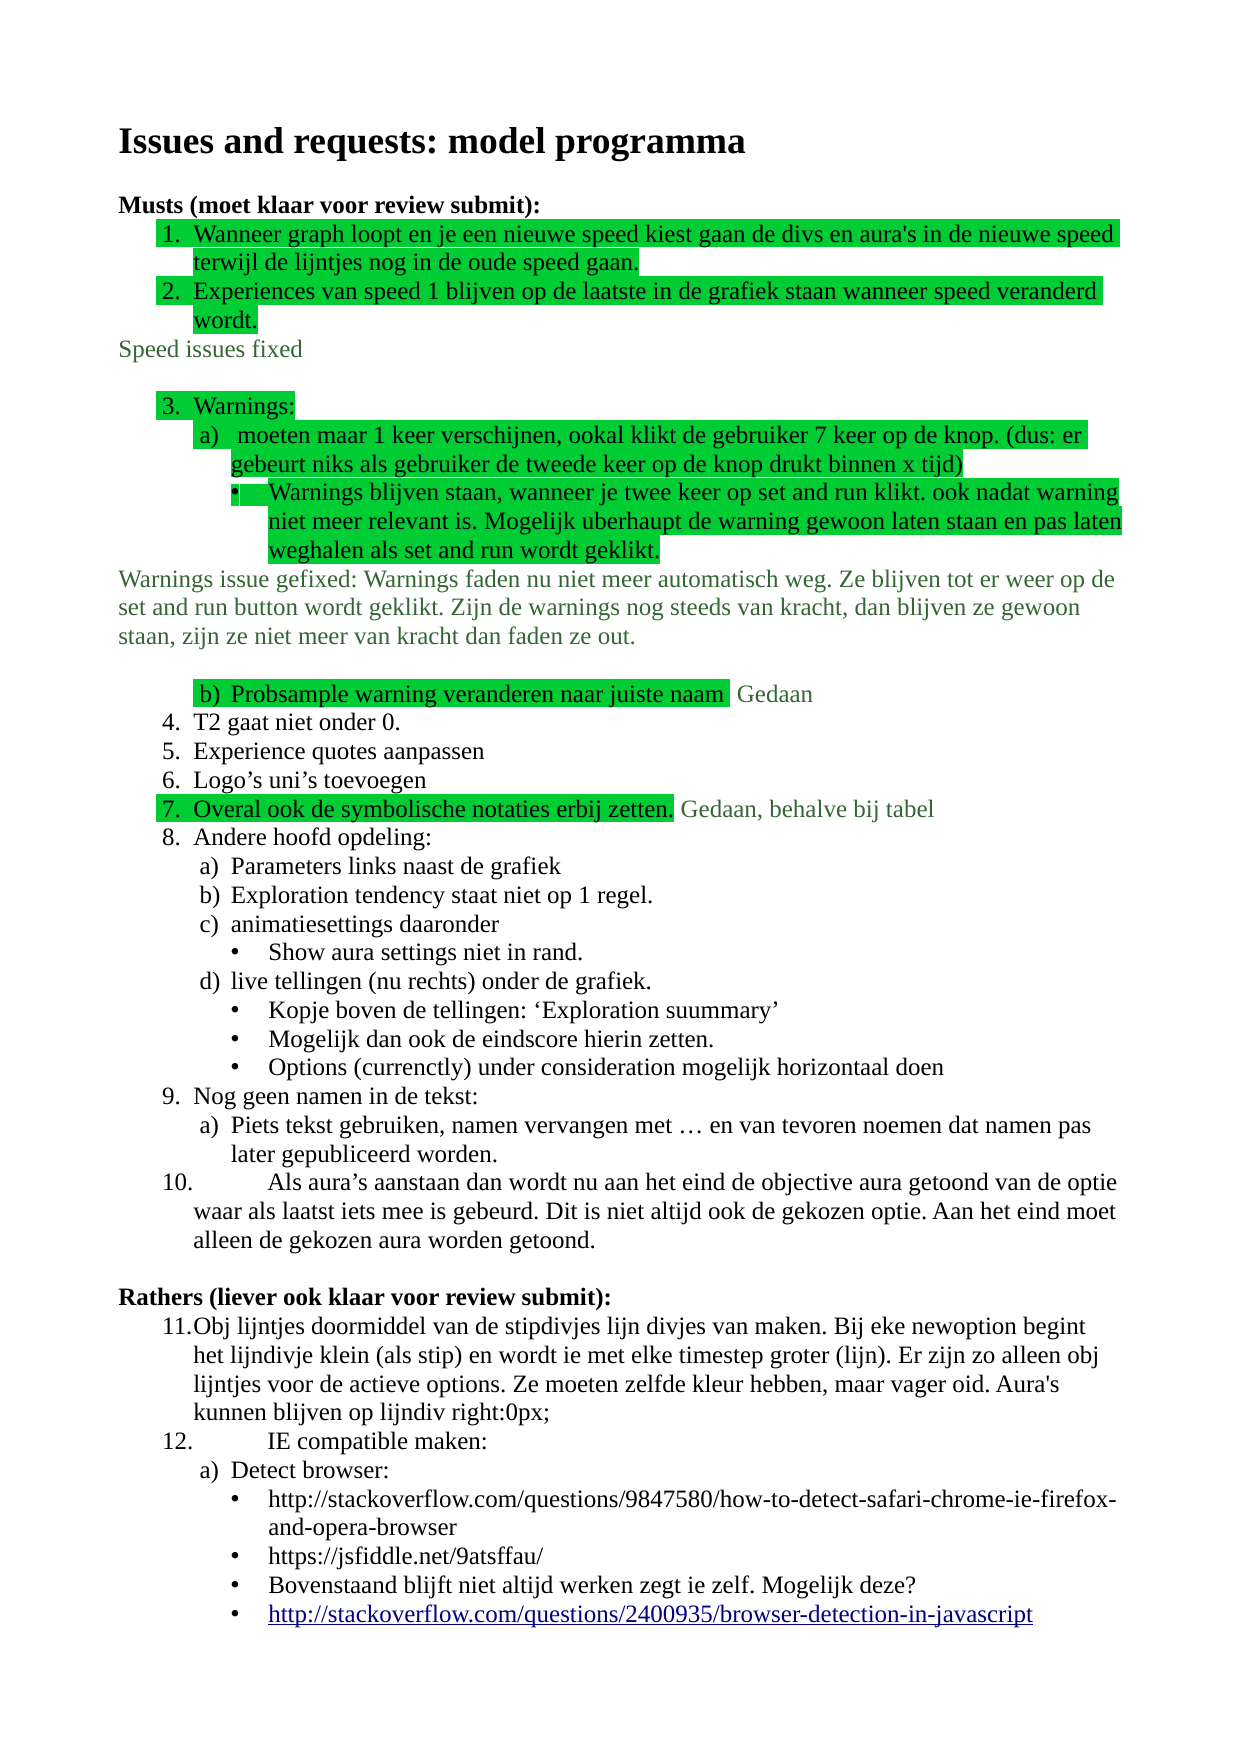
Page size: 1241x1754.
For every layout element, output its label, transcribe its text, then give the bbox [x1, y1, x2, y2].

list https://jsfiddle.net/9atsffau/ [231, 1541, 1122, 1570]
list Warnings: [156, 391, 1122, 420]
list live tellingen (nu rechts) onder de grafiek. [193, 966, 1122, 995]
list Piets tekst gebruiken, namen vervangen met … en van tevoren noemen dat namen pas later gepubliceerd worden. [193, 1110, 1122, 1167]
list http://stackoverflow.com/questions/2400935/browser-detection-in-javascript [231, 1599, 1122, 1627]
list http://stackoverflow.com/questions/9847580/how-to-detect-safari-chrome-ie-firefox-and-opera-browser [231, 1484, 1122, 1541]
list Probsample warning veranderen naar juiste naam Gedaan [193, 679, 1122, 707]
list Bovenstaand blijft niet altijd werken zegt ie zelf. Mogelijk deze? [231, 1570, 1122, 1599]
text Musts (moet klaar voor review submit): [118, 190, 1122, 219]
list Wanneer graph loopt en je een nieuwe speed kiest gaan de divs en aura's in de nieuwe speed terwijl de lijntjes nog in de oude speed gaan. [156, 219, 1122, 276]
list Experiences van speed 1 blijven op de laatste in de grafiek staan wanneer speed veranderd wordt. [156, 276, 1122, 334]
list Options (currenctly) under consideration mogelijk horizontaal doen [231, 1052, 1122, 1081]
list Obj lijntjes doormiddel van de stipdivjes lijn divjes van maken. Bij eke newoption begint het lijndivje klein (als stip) en wordt ie met elke timestep groter (lijn). Er zijn zo alleen obj lijntjes voor de actieve options. Ze moeten zelfde kleur hebben, maar vager oid. Aura's kunnen blijven op lijndiv right:0px; [156, 1311, 1122, 1426]
list moeten maar 1 keer verschijnen, ookal klikt de gebruiker 7 keer op de knop. (dus: er gebeurt niks als gebruiker de tweede keer op de knop drukt binnen x tijd) [193, 420, 1122, 477]
list Overal ook de symbolische notaties erbij zetten. Gedaan, behalve bij tabel [156, 794, 1122, 822]
list Kopje boven de tellingen: ‘Exploration suummary’ [231, 995, 1122, 1024]
list Andere hoofd opdeling: [156, 822, 1122, 851]
list Mogelijk dan ook de eindscore hierin zetten. [231, 1024, 1122, 1052]
list Show aura settings niet in rand. [231, 937, 1122, 966]
text Rathers (liever ook klaar voor review submit): [118, 1282, 1122, 1311]
list Als aura’s aanstaan dan wordt nu aan het eind de objective aura getoond van de optie waar als laatst iets mee is gebeurd. Dit is niet altijd ook de gekozen optie. Aan het eind moet alleen de gekozen aura worden getoond. [156, 1167, 1122, 1254]
list Parameters links naast de grafiek [193, 851, 1122, 880]
list Warnings blijven staan, wanneer je twee keer op set and run klikt. ook nadat warning niet meer relevant is. Mogelijk uberhaupt de warning gewoon laten staan en pas laten weghalen als set and run wordt geklikt. [231, 477, 1122, 564]
text Warnings issue gefixed: Warnings faden nu niet meer automatisch weg. Ze blijven tot er weer op de set and run button wordt geklikt. Zijn de warnings nog steeds van kracht, dan blijven ze gewoon staan, zijn ze niet meer van kracht dan faden ze out. [118, 564, 1122, 650]
text Issues and requests: model programma [118, 118, 1122, 161]
list IE compatible maken: [156, 1426, 1122, 1455]
list Logo’s uni’s toevoegen [156, 765, 1122, 794]
list animatiesettings daaronder [193, 909, 1122, 937]
list Detect browser: [193, 1455, 1122, 1484]
list T2 gaat niet onder 0. [156, 707, 1122, 736]
text Speed issues fixed [118, 334, 1122, 362]
list Nog geen namen in de tekst: [156, 1081, 1122, 1110]
list Exploration tendency staat niet op 1 regel. [193, 880, 1122, 909]
list Experience quotes aanpassen [156, 736, 1122, 765]
